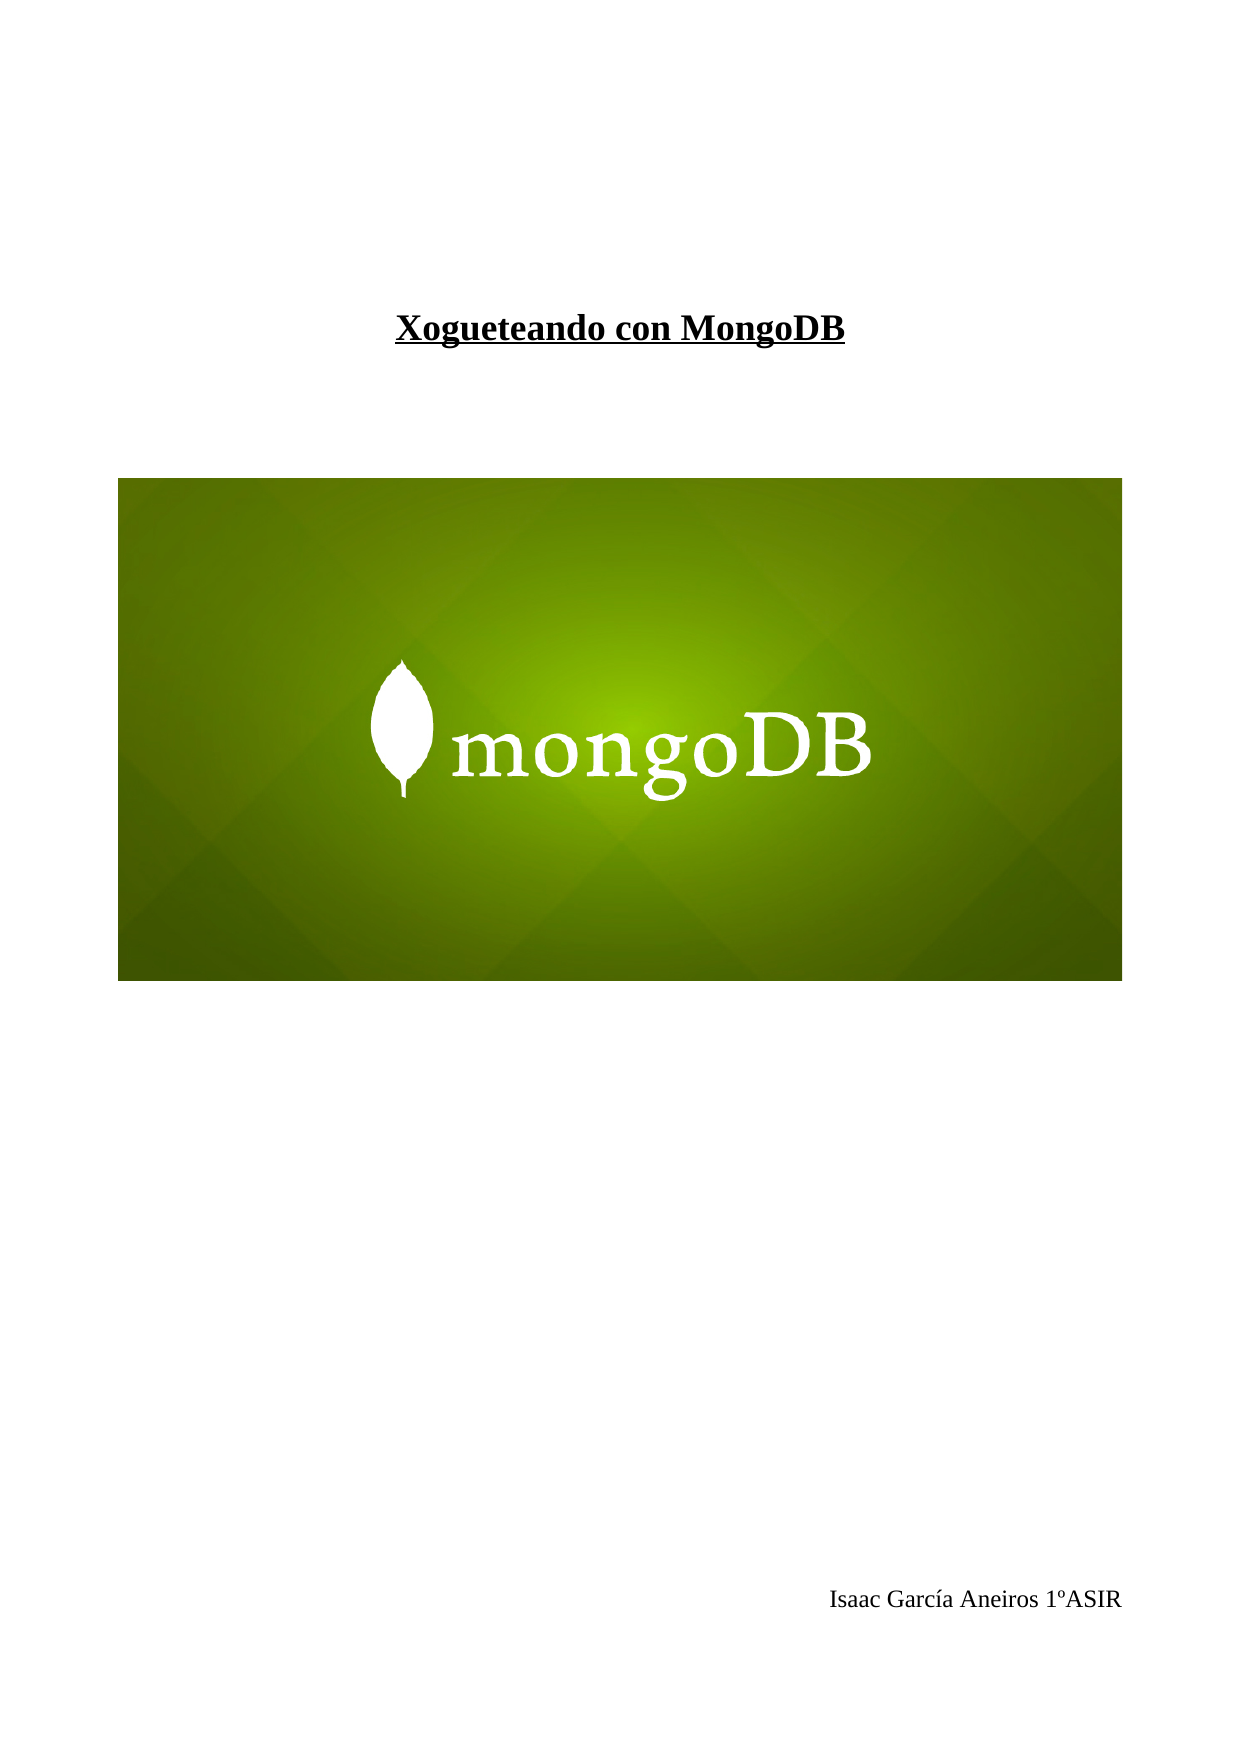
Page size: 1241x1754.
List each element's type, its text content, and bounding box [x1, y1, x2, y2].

text Xogueteando con MongoDB [118, 305, 1122, 348]
picture [118, 478, 1123, 981]
text Isaac García Aneiros 1ºASIR [118, 1584, 1122, 1613]
